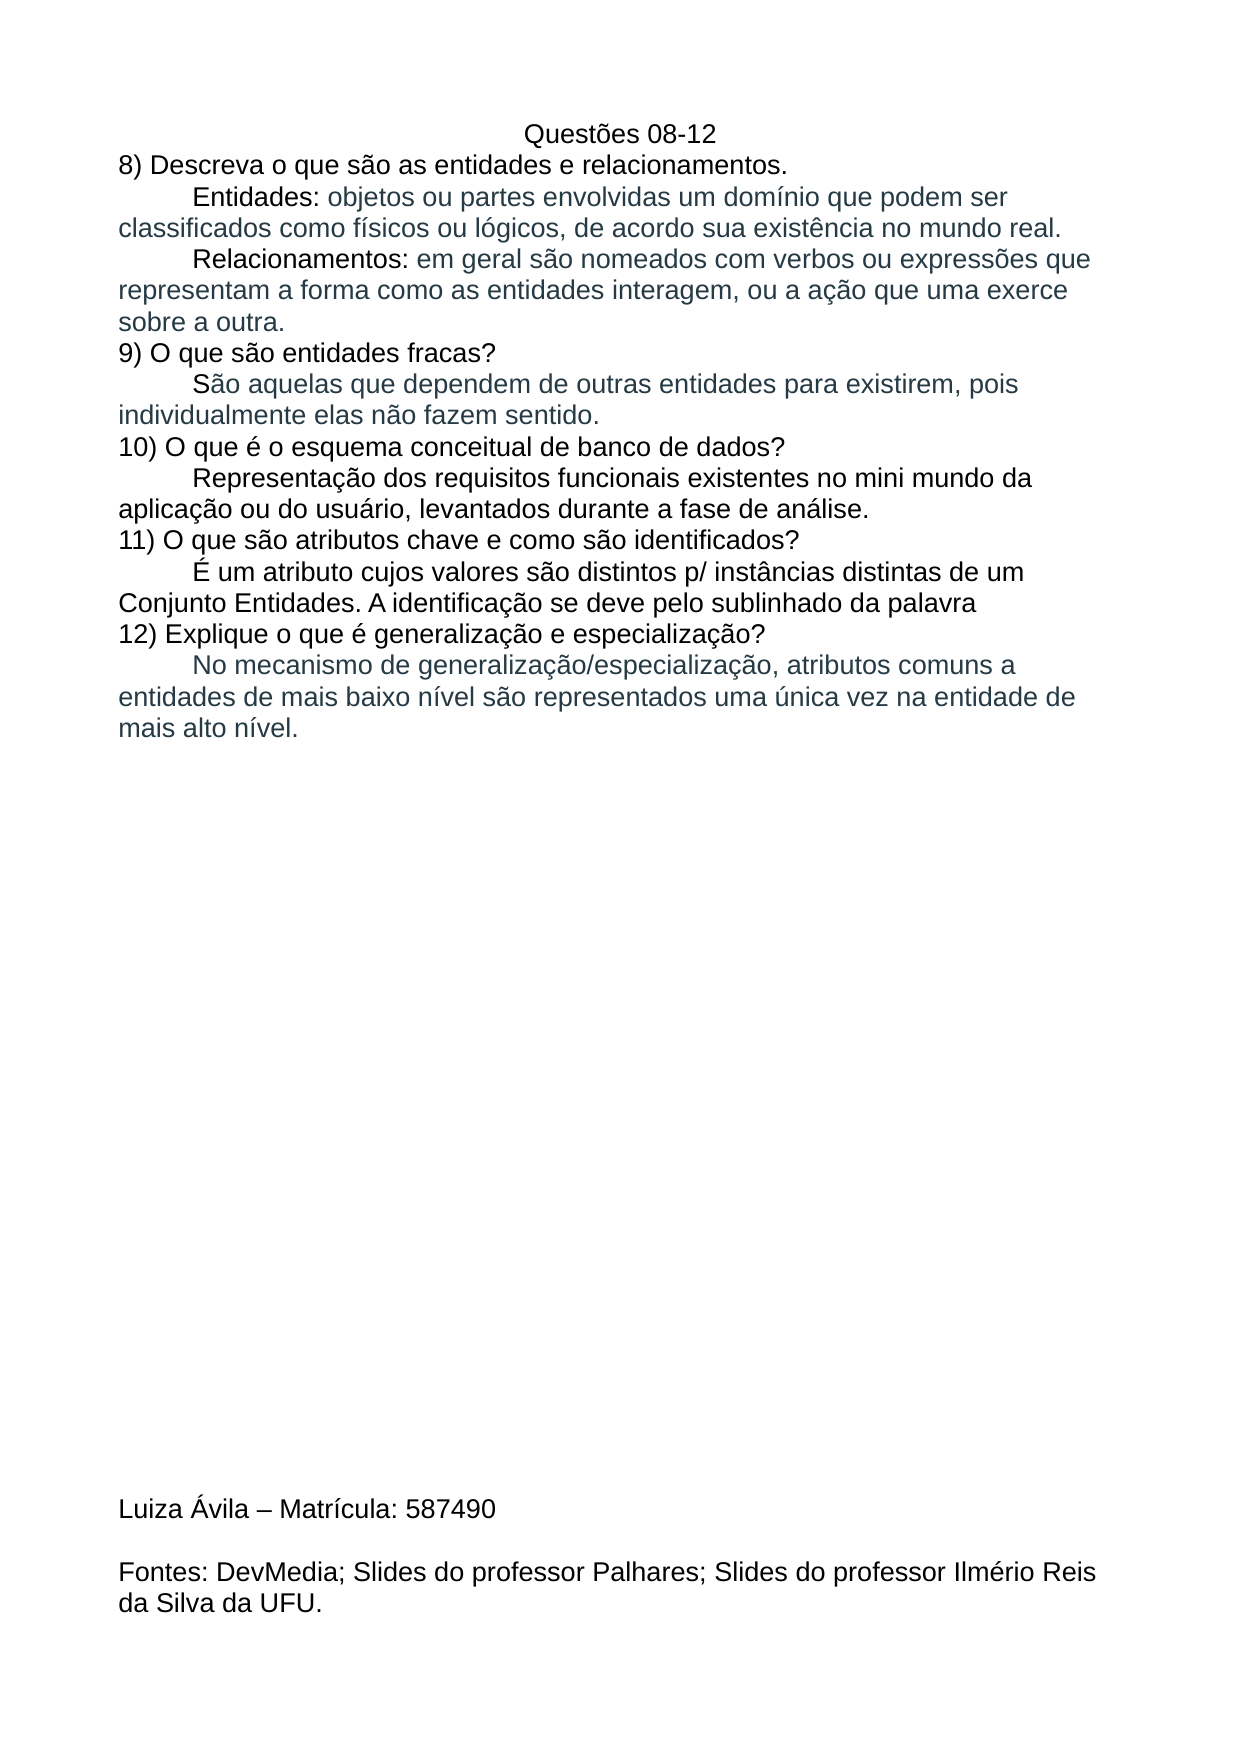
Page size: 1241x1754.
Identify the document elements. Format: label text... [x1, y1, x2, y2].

text Entidades: objetos ou partes envolvidas um domínio que podem ser classificados como físicos ou lógicos, de acordo sua existência no mundo real. [118, 181, 1122, 243]
text 12) Explique o que é generalização e especialização? [118, 618, 1122, 649]
text 9) O que são entidades fracas? [118, 337, 1122, 368]
text Fontes: DevMedia; Slides do professor Palhares; Slides do professor Ilmério Reis da Silva da UFU. [118, 1556, 1122, 1618]
text É um atributo cujos valores são distintos p/ instâncias distintas de um Conjunto Entidades. A identificação se deve pelo sublinhado da palavra [118, 556, 1122, 618]
text 10) O que é o esquema conceitual de banco de dados? [118, 431, 1122, 462]
text Luiza Ávila – Matrícula: 587490 [118, 1493, 1122, 1524]
text São aquelas que dependem de outras entidades para existirem, pois individualmente elas não fazem sentido. [118, 368, 1122, 431]
text Representação dos requisitos funcionais existentes no mini mundo da aplicação ou do usuário, levantados durante a fase de análise. [118, 462, 1122, 524]
text Relacionamentos: em geral são nomeados com verbos ou expressões que representam a forma como as entidades interagem, ou a ação que uma exerce sobre a outra. [118, 243, 1122, 337]
text Questões 08-12 [118, 118, 1122, 149]
text 8) Descreva o que são as entidades e relacionamentos. [118, 149, 1122, 181]
text No mecanismo de generalização/especialização, atributos comuns a entidades de mais baixo nível são representados uma única vez na entidade de mais alto nível. [118, 649, 1122, 743]
text 11) O que são atributos chave e como são identificados? [118, 524, 1122, 556]
